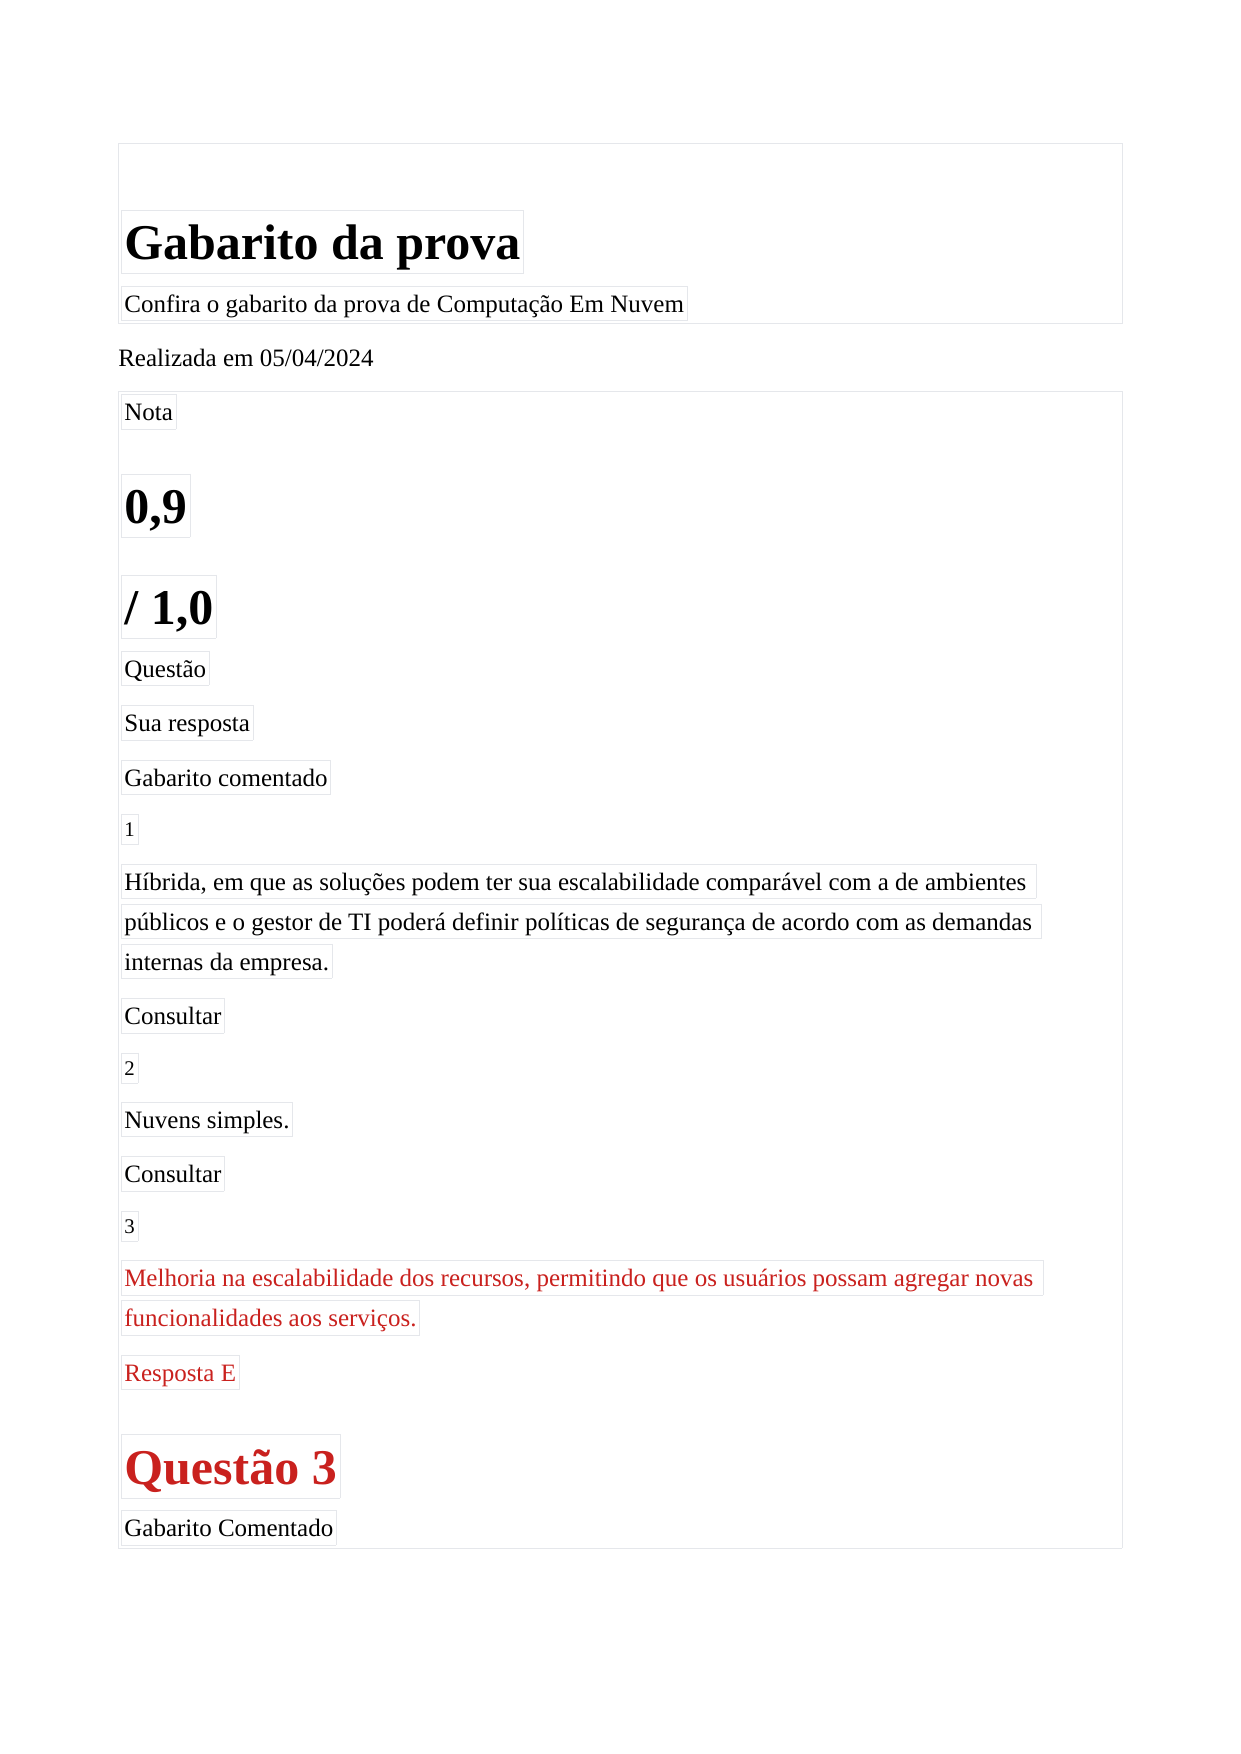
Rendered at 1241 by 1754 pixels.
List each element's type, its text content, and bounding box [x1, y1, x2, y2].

text Sua resposta [119, 702, 1122, 740]
text Gabarito comentado [119, 757, 1122, 794]
text Confira o gabarito da prova de Computação Em Nuvem [119, 283, 1122, 323]
subtitle Questão 3 [119, 1431, 1122, 1498]
text Nuvens simples. [119, 1099, 1122, 1137]
text Melhoria na escalabilidade dos recursos, permitindo que os usuários possam agregar novas funcionalidades aos serviços. [119, 1257, 1122, 1335]
text Consultar [119, 995, 1122, 1033]
text Consultar [119, 1153, 1122, 1191]
subtitle 0,9 [119, 471, 1122, 537]
text Realizada em 05/04/2024 [118, 343, 1122, 372]
text 3 [119, 1208, 1122, 1241]
text 2 [119, 1050, 1122, 1083]
text 1 [119, 811, 1122, 844]
text Questão [119, 648, 1122, 685]
subtitle / 1,0 [119, 572, 1122, 638]
subtitle Gabarito da prova [119, 144, 1122, 273]
text Híbrida, em que as soluções podem ter sua escalabilidade comparável com a de ambientes públicos e o gestor de TI poderá definir políticas de segurança de acordo com as demandas internas da empresa. [119, 861, 1122, 978]
text Resposta E [119, 1352, 1122, 1389]
text Gabarito Comentado [119, 1507, 1122, 1548]
text Nota [119, 392, 1122, 429]
